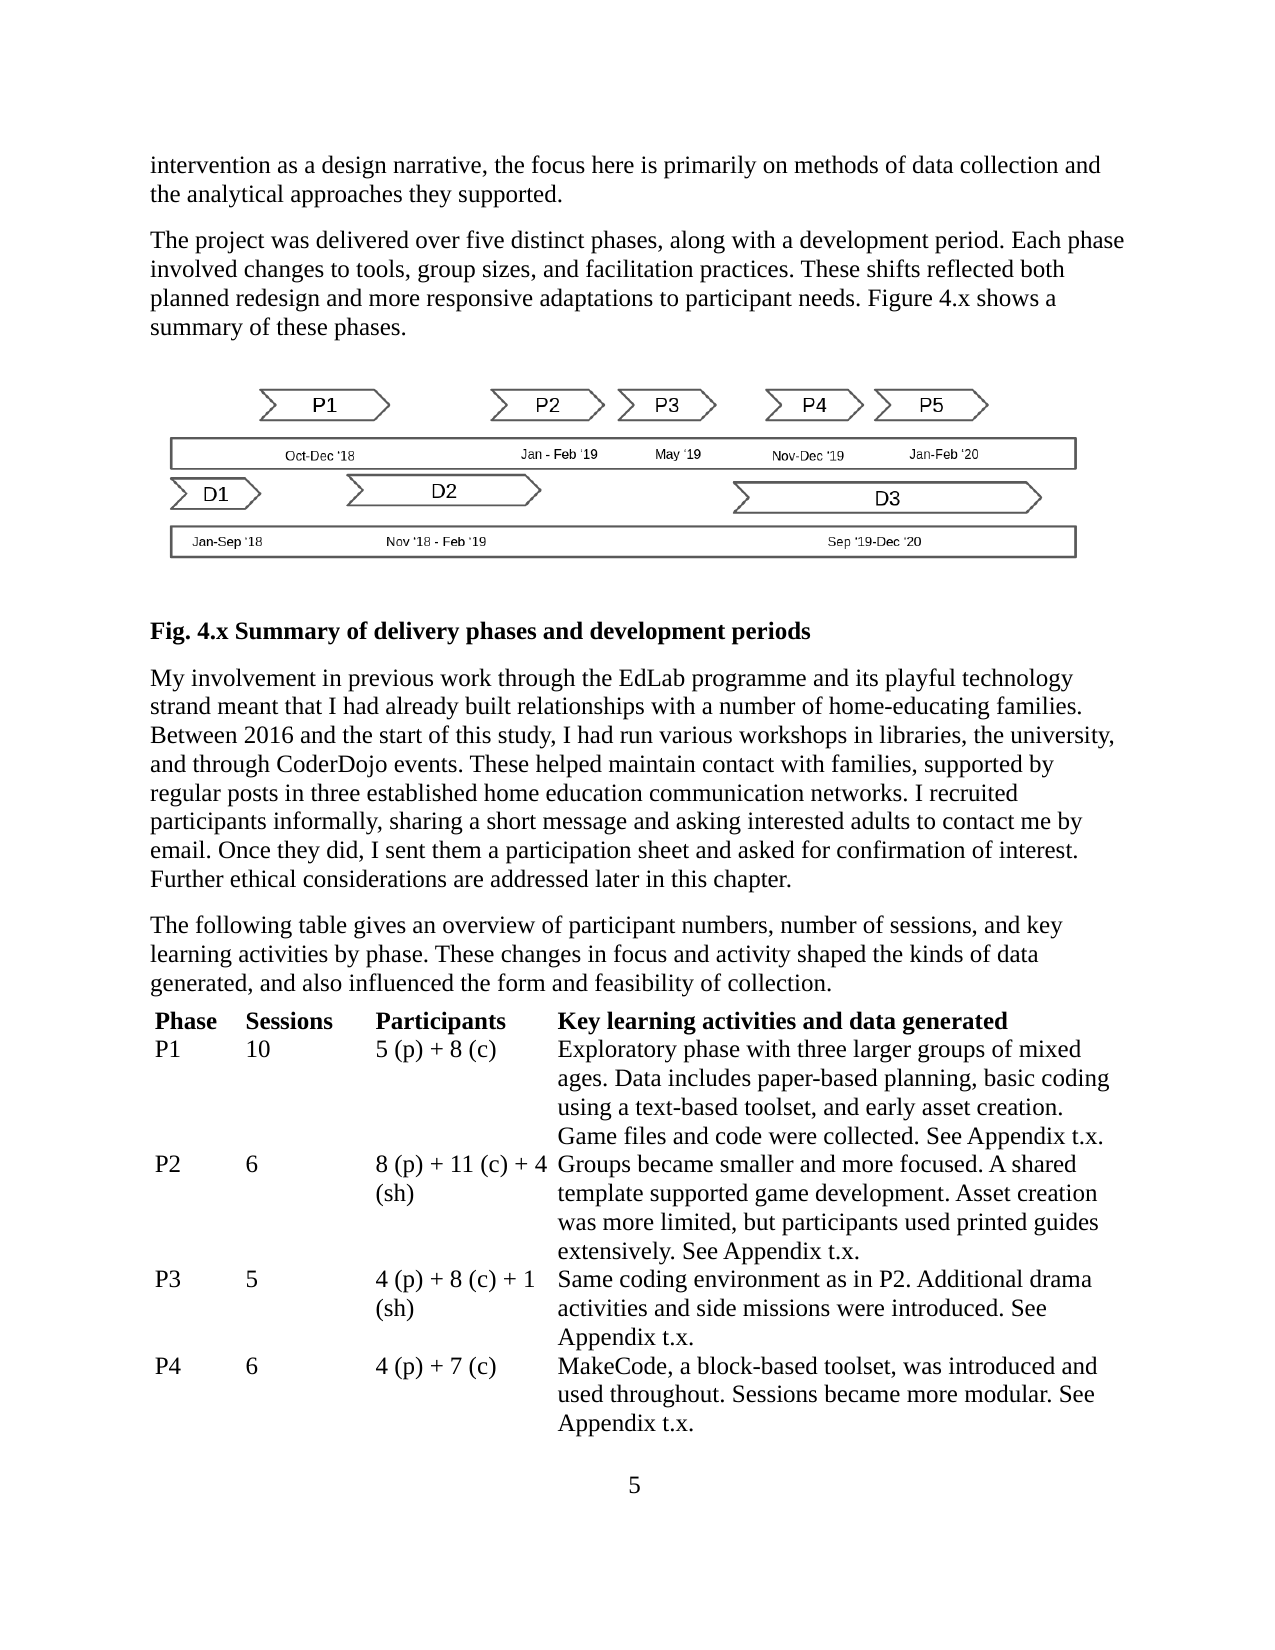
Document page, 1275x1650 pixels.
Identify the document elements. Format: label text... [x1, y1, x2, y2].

table_cell 6 [241, 1351, 371, 1437]
table_cell Groups became smaller and more focused. A shared template supported game development. Asset creation was more limited, but participants used printed guides extensively. See Appendix t.x. [553, 1150, 1125, 1264]
text The project was delivered over five distinct phases, along with a development period. Each phase involved changes to tools, group sizes, and facilitation practices. These shifts reflected both planned redesign and more responsive adaptations to participant needs. Figure 4.x shows a summary of these phases. [150, 225, 1125, 340]
table_cell P1 [150, 1035, 241, 1149]
table_cell MakeCode, a block-based toolset, was introduced and used throughout. Sessions became more modular. See Appendix t.x. [553, 1351, 1125, 1437]
text My involvement in previous work through the EdLab programme and its playful technology strand meant that I had already built relationships with a number of home-educating families. Between 2016 and the start of this study, I had run various workshops in libraries, the university, and through CoderDojo events. These helped maintain contact with families, supported by regular posts in three established home education communication networks. I recruited participants informally, sharing a short message and asking interested adults to contact me by email. Once they did, I sent them a participation sheet and asked for confirmation of interest. Further ethical considerations are addressed later in this chapter. [150, 663, 1125, 893]
picture [150, 358, 1106, 599]
table_cell Exploratory phase with three larger groups of mixed ages. Data includes paper-based planning, basic coding using a text-based toolset, and early asset creation. Game files and code were collected. See Appendix t.x. [553, 1035, 1125, 1149]
table_header Participants [371, 1006, 553, 1034]
table_cell 6 [241, 1150, 371, 1264]
table_cell 8 (p) + 11 (c) + 4 (sh) [371, 1150, 553, 1264]
table_cell 4 (p) + 7 (c) [371, 1351, 553, 1437]
table_header Phase [150, 1006, 241, 1034]
table_cell P3 [150, 1265, 241, 1351]
table_cell 4 (p) + 8 (c) + 1 (sh) [371, 1265, 553, 1351]
table_cell Same coding environment as in P2. Additional drama activities and side missions were introduced. See Appendix t.x. [553, 1265, 1125, 1351]
text Fig. 4.x Summary of delivery phases and development periods [150, 616, 1125, 645]
table_header Sessions [241, 1006, 371, 1034]
table_cell P2 [150, 1150, 241, 1264]
table_cell 5 [241, 1265, 371, 1351]
table_cell P4 [150, 1351, 241, 1437]
text The following table gives an overview of participant numbers, number of sessions, and key learning activities by phase. These changes in focus and activity shaped the kinds of data generated, and also influenced the form and feasibility of collection. [150, 911, 1125, 997]
text intervention as a design narrative, the focus here is primarily on methods of data collection and the analytical approaches they supported. [150, 150, 1125, 207]
table_cell 10 [241, 1035, 371, 1149]
table_cell 5 (p) + 8 (c) [371, 1035, 553, 1149]
table_header Key learning activities and data generated [553, 1006, 1125, 1034]
